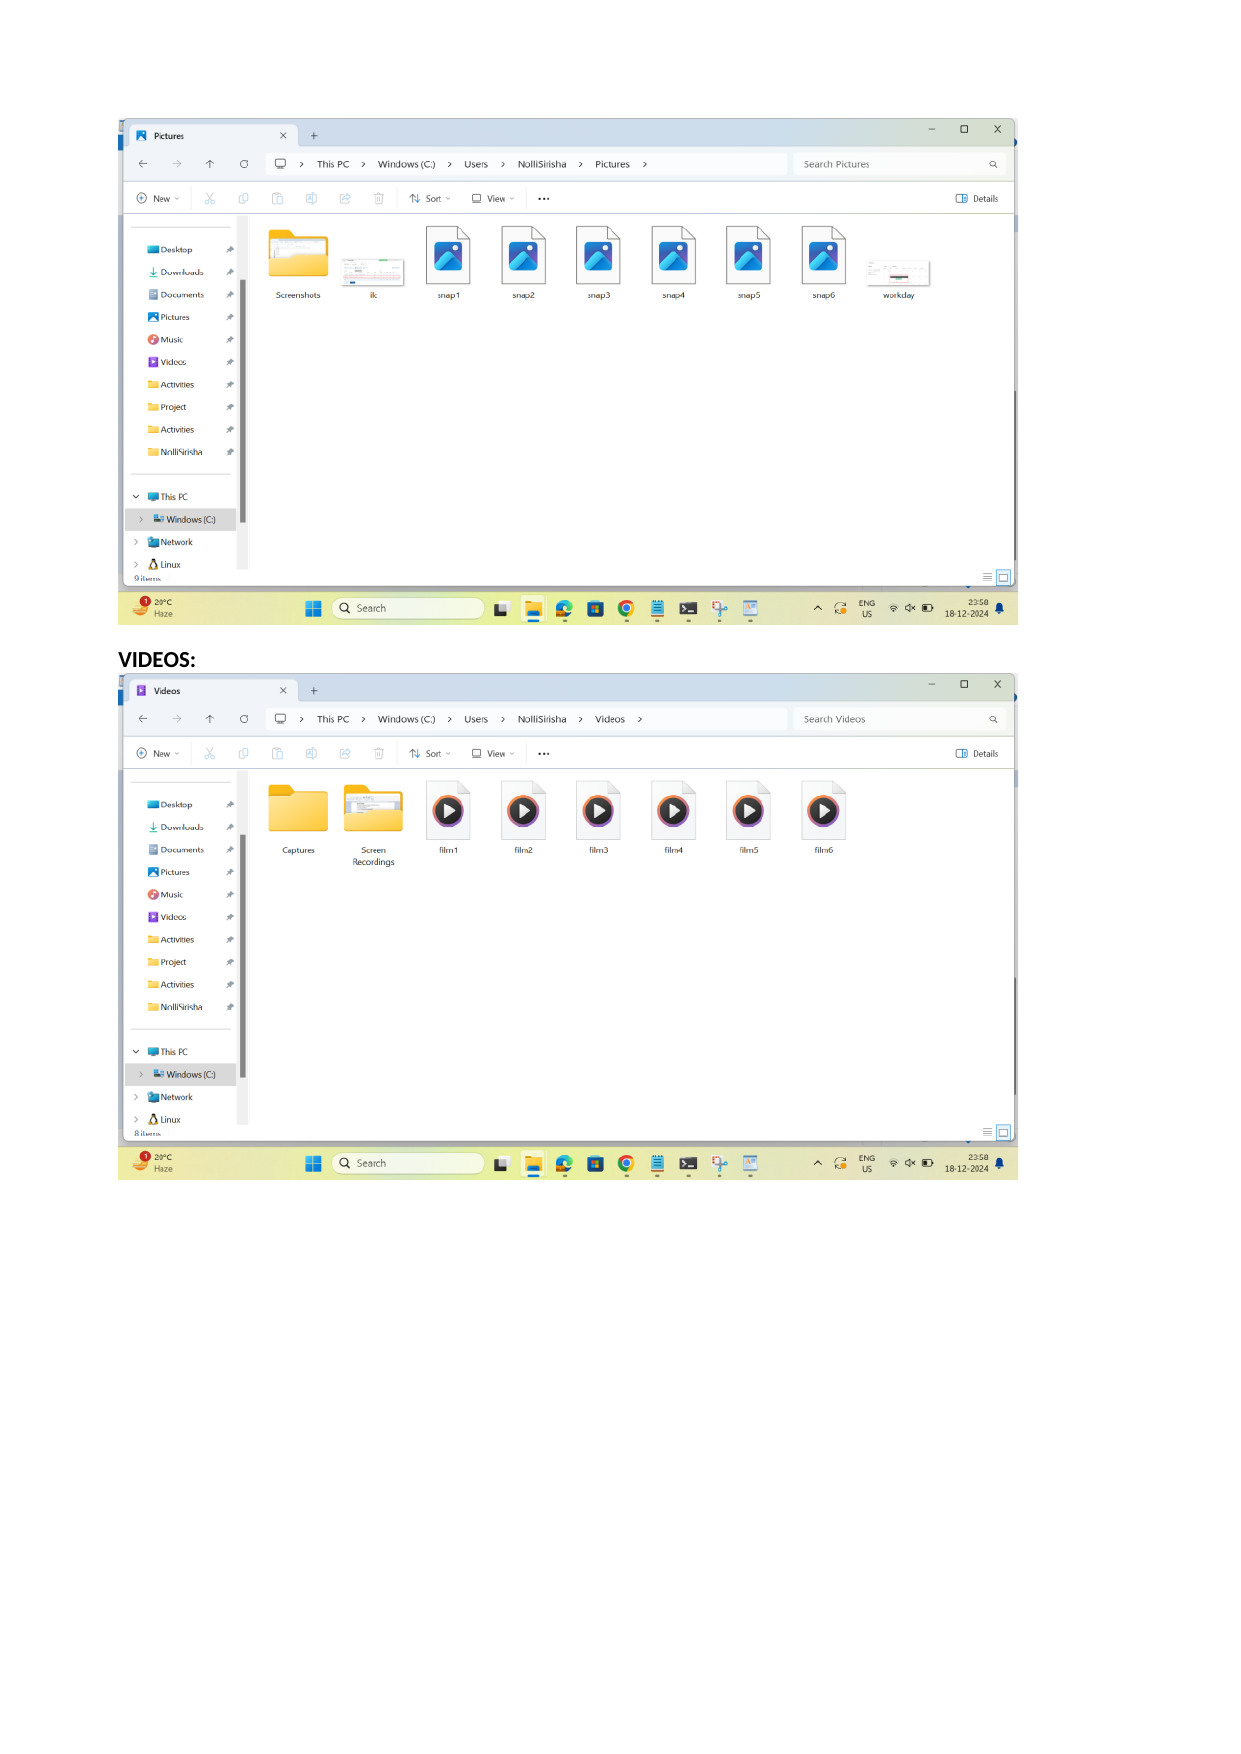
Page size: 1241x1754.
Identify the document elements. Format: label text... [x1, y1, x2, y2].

text VIDEOS: [118, 645, 1122, 1179]
text [1019, 118, 1122, 624]
